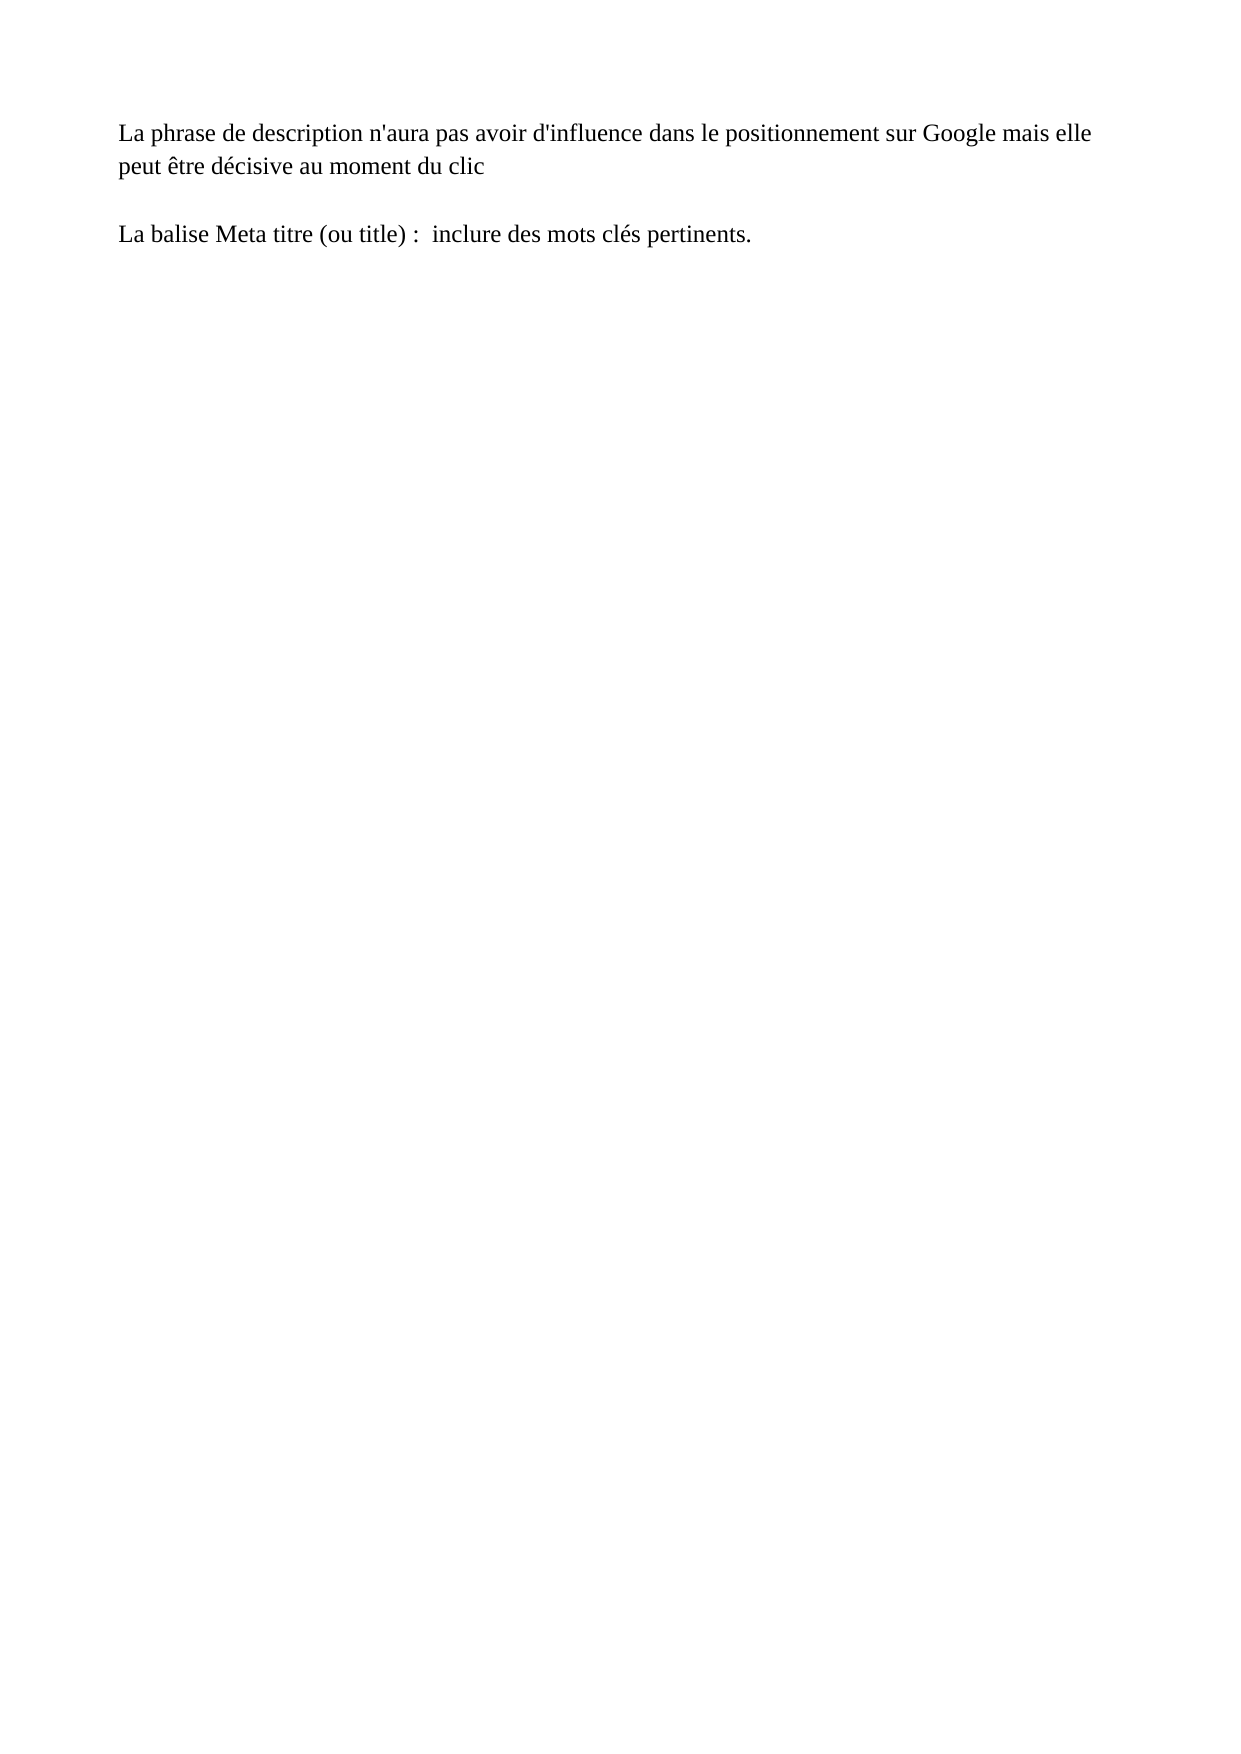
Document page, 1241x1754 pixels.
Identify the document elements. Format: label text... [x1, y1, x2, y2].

subtitle La balise Meta titre (ou title) : inclure des mots clés pertinents. [118, 219, 1122, 248]
text La phrase de description n'aura pas avoir d'influence dans le positionnement sur Google mais elle peut être décisive au moment du clic [118, 118, 1122, 180]
